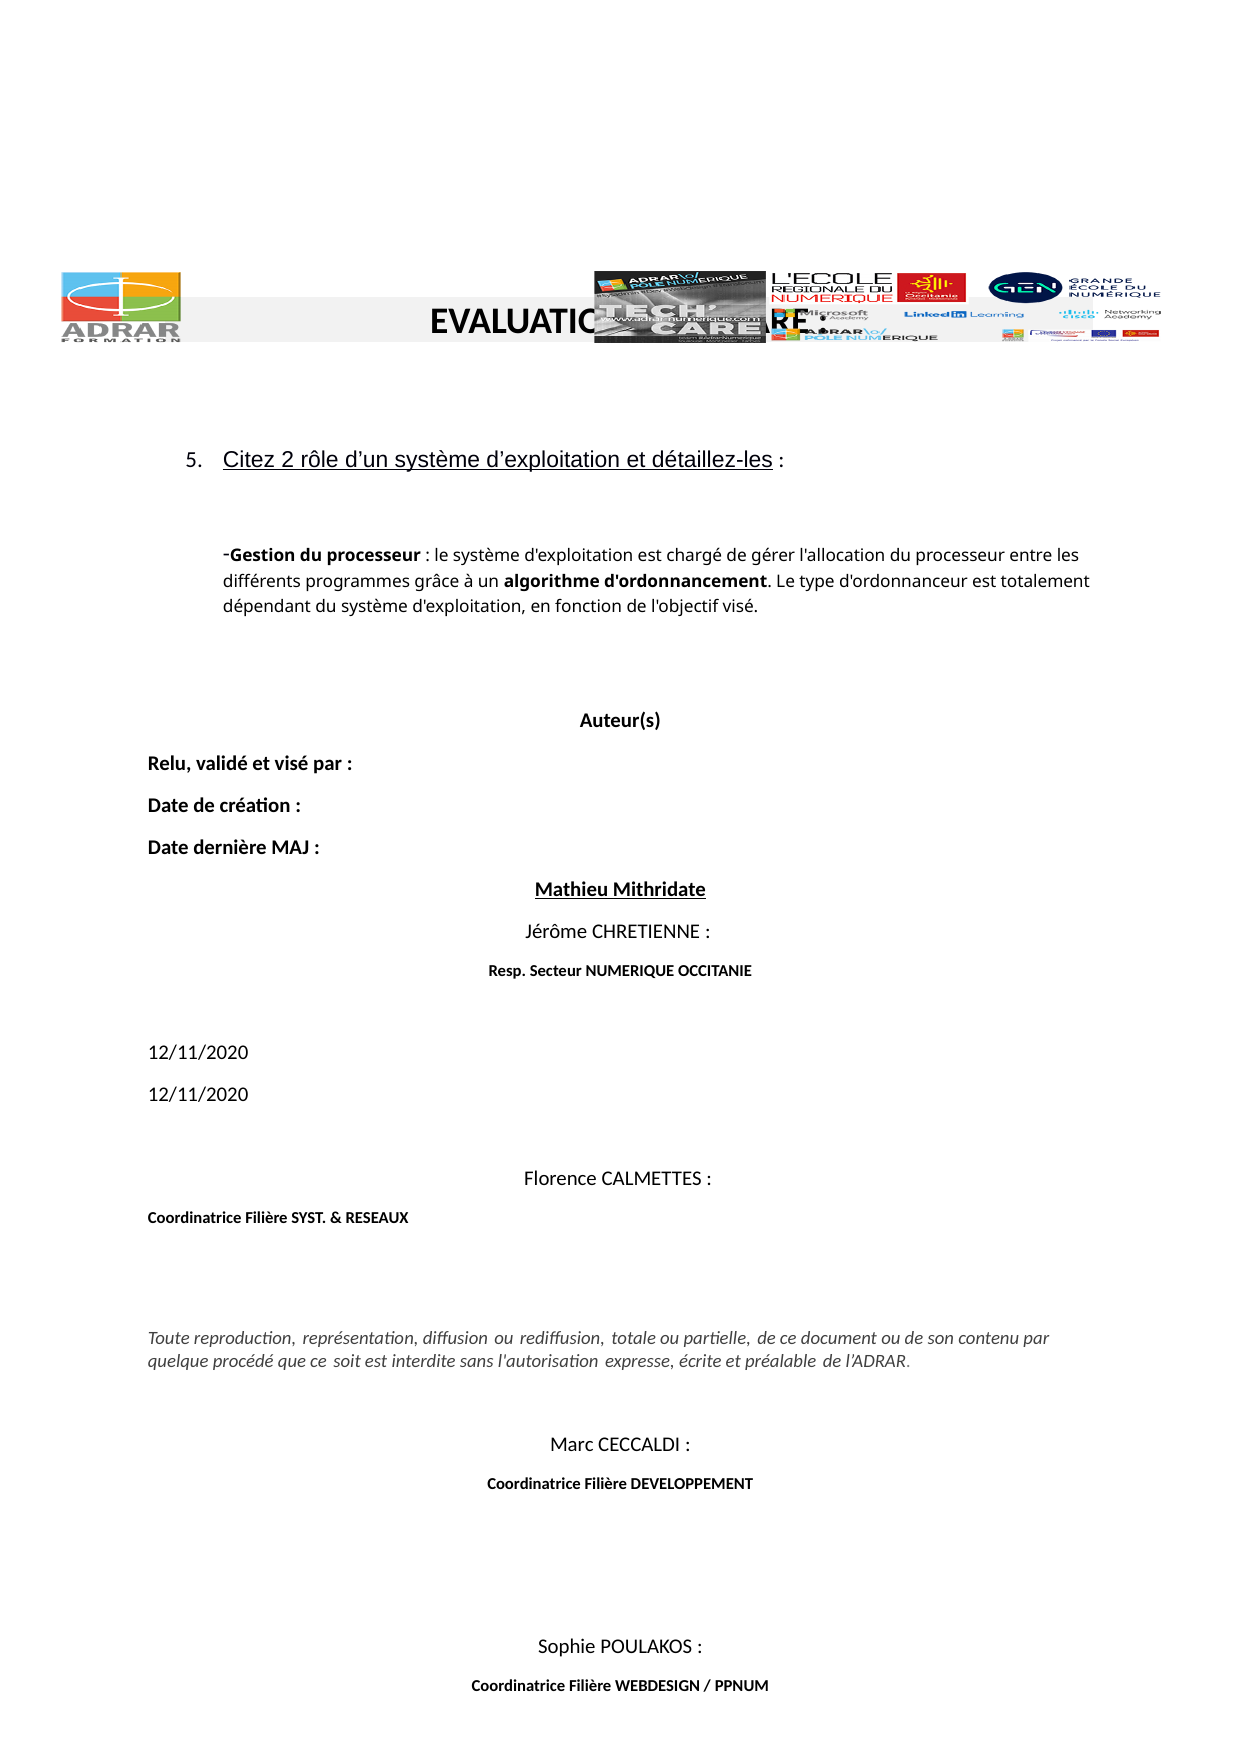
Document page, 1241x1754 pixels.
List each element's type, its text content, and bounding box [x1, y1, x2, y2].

picture [61, 271, 183, 343]
list Citez 2 rôle d’un système d’exploitation et détaillez-les : [185, 446, 1093, 474]
picture [594, 271, 1166, 343]
list -Gestion du processeur : le système d'exploitation est chargé de gérer l'allocation du processeur entre les différents programmes grâce à un algorithme d'ordonnancement. Le type d'ordonnanceur est totalement dépendant du système d'exploitation, en fonction de l'objectif visé. [223, 539, 1093, 618]
